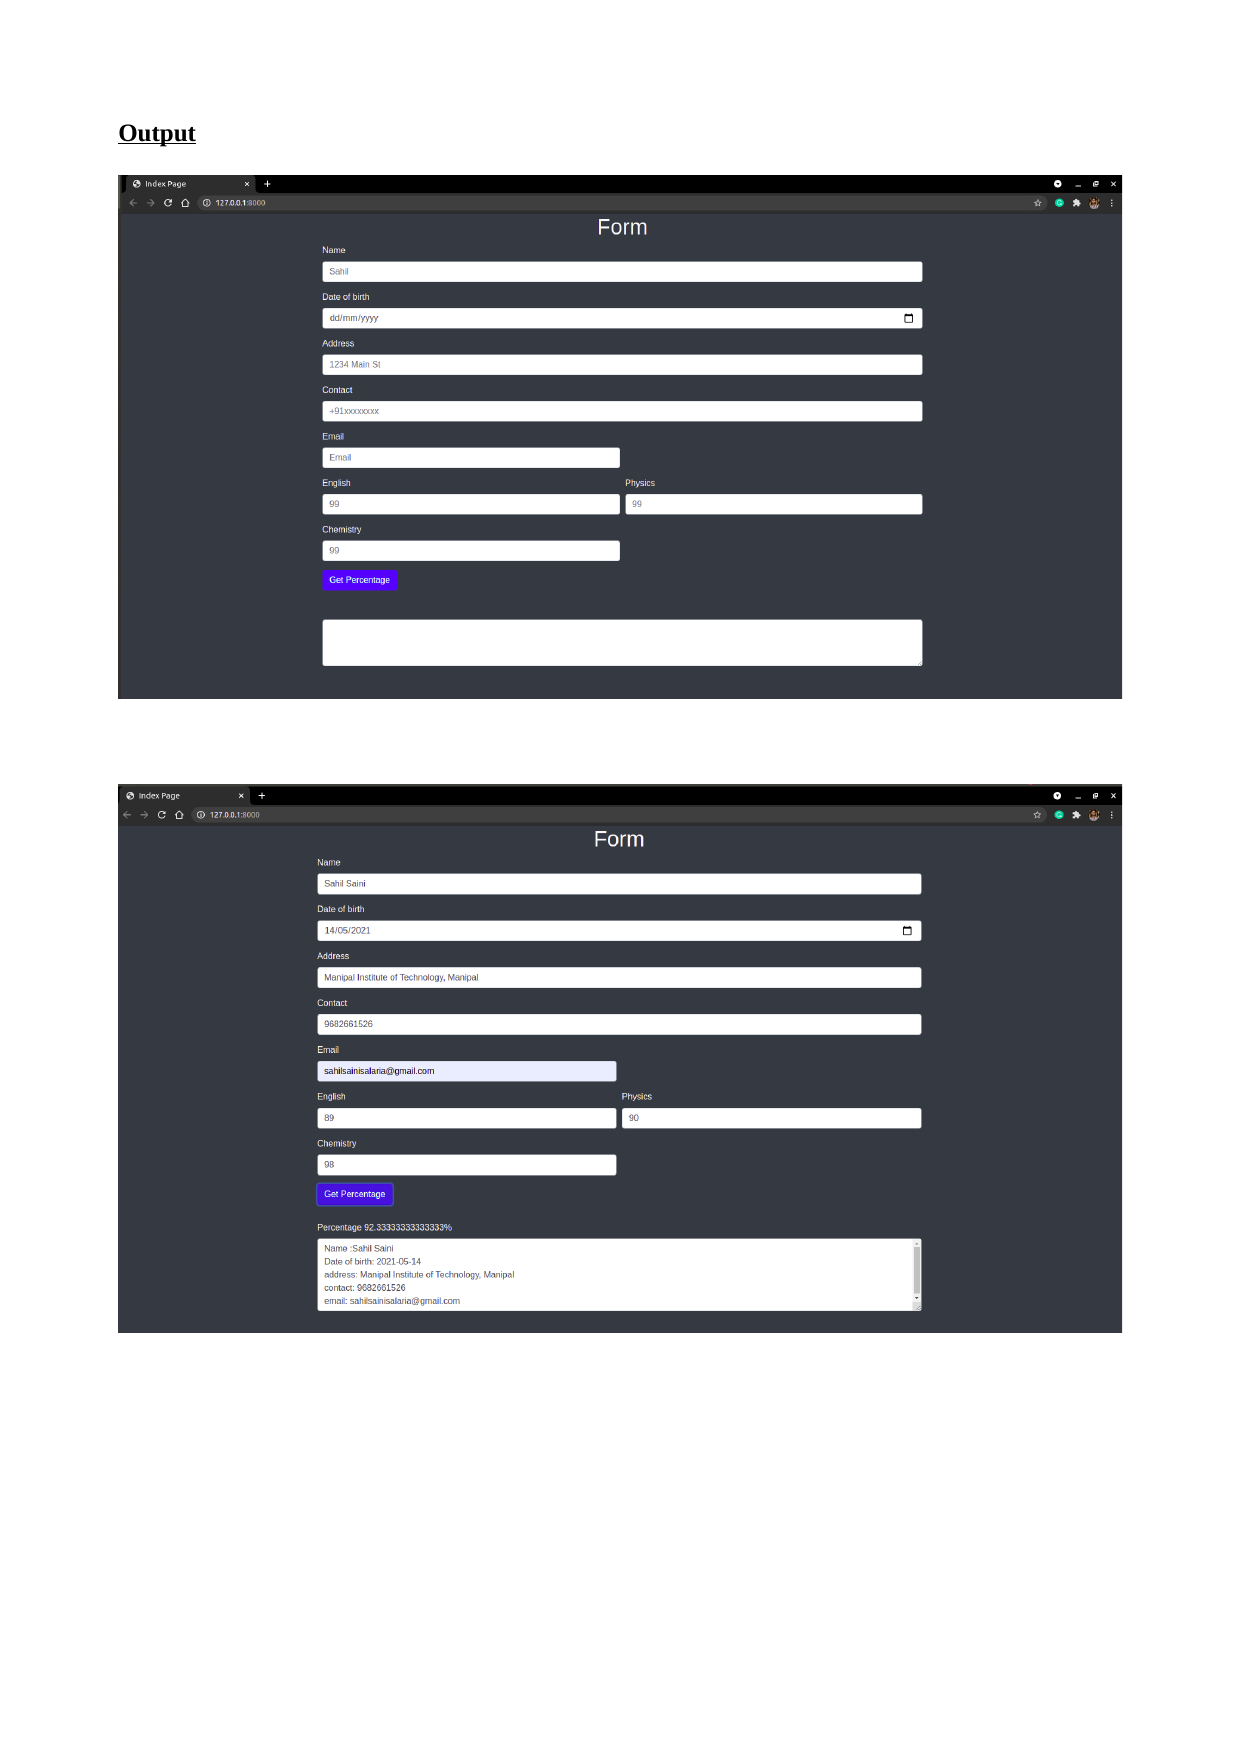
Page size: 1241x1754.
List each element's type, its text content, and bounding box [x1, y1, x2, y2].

text Output [118, 118, 1122, 147]
picture [118, 784, 1123, 1333]
picture [118, 175, 1123, 699]
